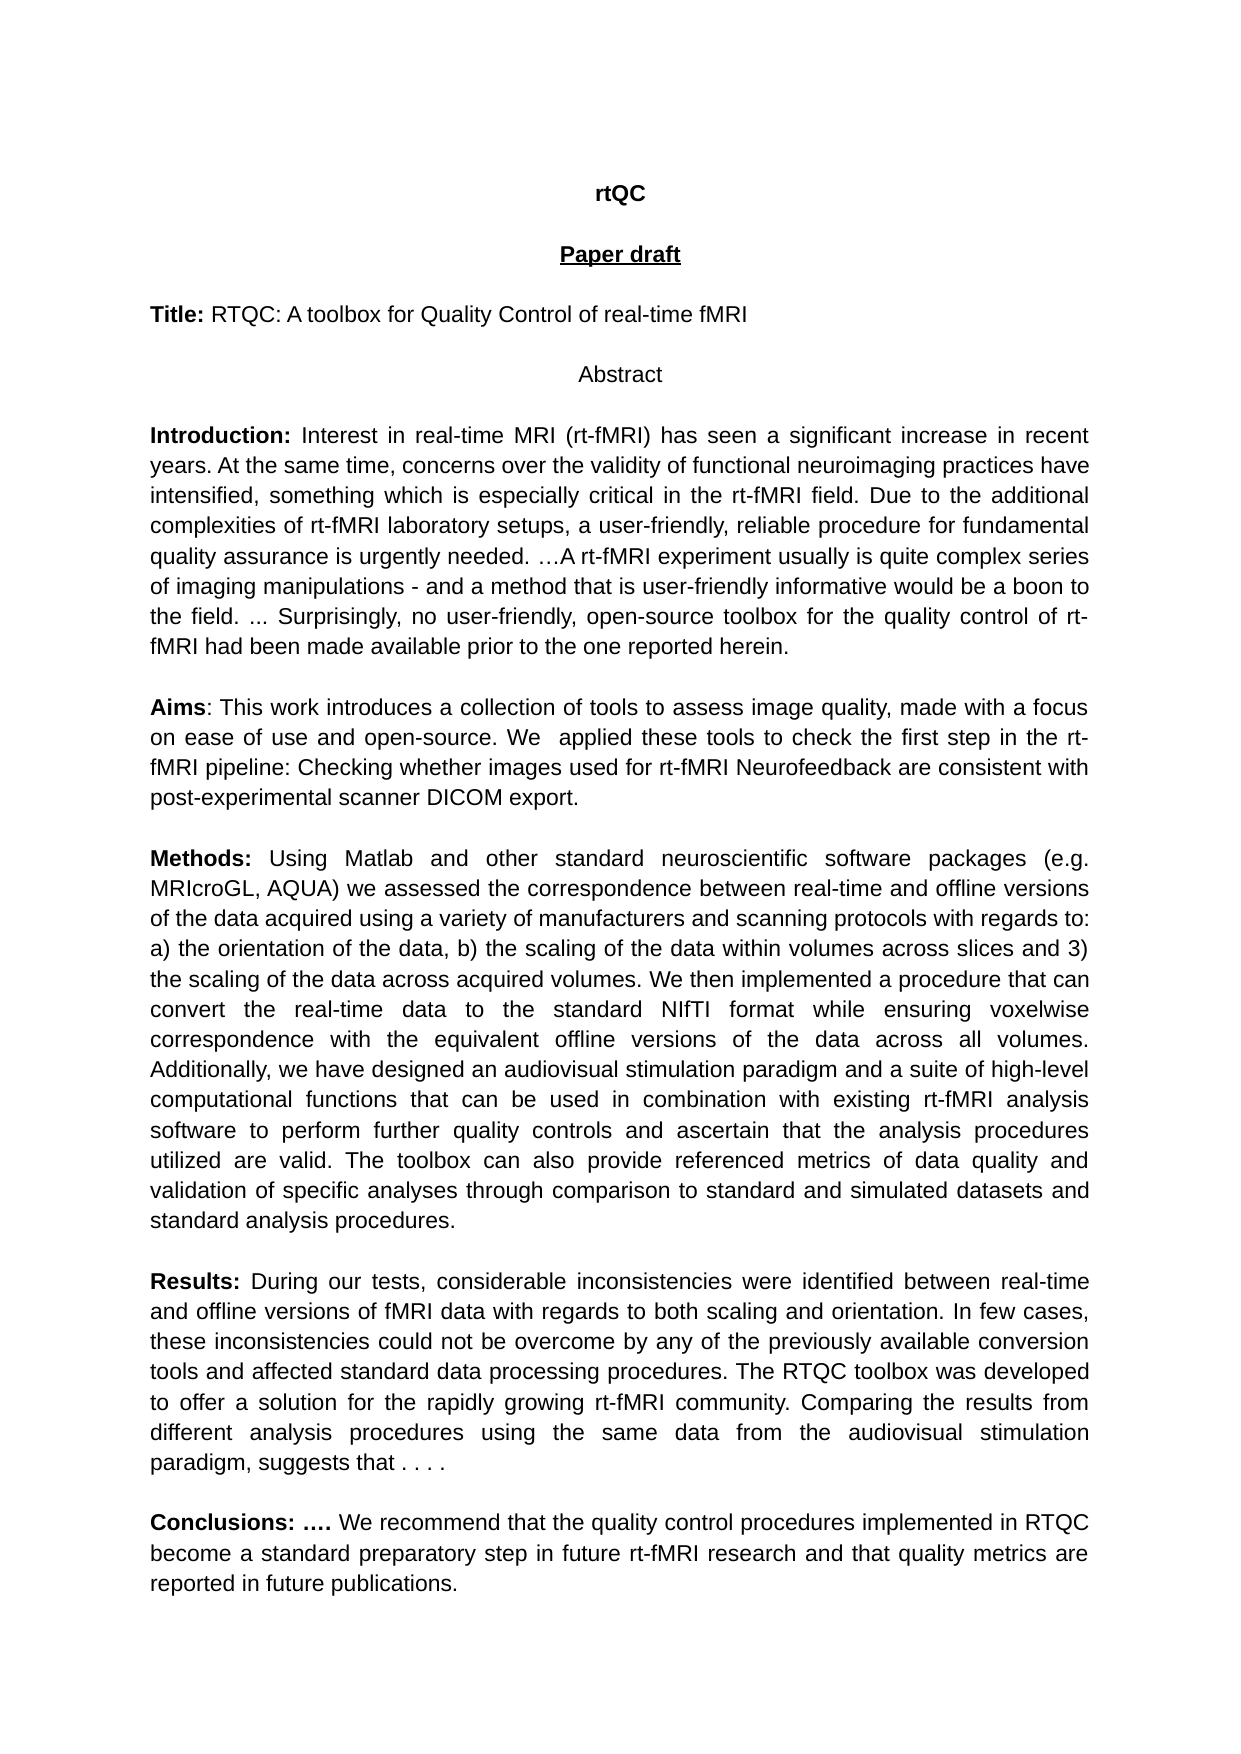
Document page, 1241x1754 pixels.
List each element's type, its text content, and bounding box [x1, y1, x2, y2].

text Methods: Using Matlab and other standard neuroscientific software packages (e.g. MRIcroGL, AQUA) we assessed the correspondence between real-time and offline versions of the data acquired using a variety of manufacturers and scanning protocols with regards to: a) the orientation of the data, b) the scaling of the data within volumes across slices and 3) the scaling of the data across acquired volumes. We then implemented a procedure that can convert the real-time data to the standard NIfTI format while ensuring voxelwise correspondence with the equivalent offline versions of the data across all volumes. Additionally, we have designed an audiovisual stimulation paradigm and a suite of high-level computational functions that can be used in combination with existing rt-fMRI analysis software to perform further quality controls and ascertain that the analysis procedures utilized are valid. The toolbox can also provide referenced metrics of data quality and validation of specific analyses through comparison to standard and simulated datasets and standard analysis procedures. [150, 845, 1090, 1234]
text Title: RTQC: A toolbox for Quality Control of real-time fMRI [150, 301, 1090, 327]
text Conclusions: …. We recommend that the quality control procedures implemented in RTQC become a standard preparatory step in future rt-fMRI research and that quality metrics are reported in future publications. [150, 1509, 1090, 1596]
text Paper draft [150, 241, 1090, 267]
text Results: During our tests, considerable inconsistencies were identified between real-time and offline versions of fMRI data with regards to both scaling and orientation. In few cases, these inconsistencies could not be overcome by any of the previously available conversion tools and affected standard data processing procedures. The RTQC toolbox was developed to offer a solution for the rapidly growing rt-fMRI community. Comparing the results from different analysis procedures using the same data from the audiovisual stimulation paradigm, suggests that . . . . [150, 1268, 1090, 1475]
text Aims: This work introduces a collection of tools to assess image quality, made with a focus on ease of use and open-source. We applied these tools to check the first step in the rt-fMRI pipeline: Checking whether images used for rt-fMRI Neurofeedback are consistent with post-experimental scanner DICOM export. [150, 694, 1090, 811]
text rtQC [150, 180, 1090, 207]
text Abstract [150, 361, 1090, 388]
text Introduction: Interest in real-time MRI (rt-fMRI) has seen a significant increase in recent years. At the same time, concerns over the validity of functional neuroimaging practices have intensified, something which is especially critical in the rt-fMRI field. Due to the additional complexities of rt-fMRI laboratory setups, a user-friendly, reliable procedure for fundamental quality assurance is urgently needed. …A rt-fMRI experiment usually is quite complex series of imaging manipulations - and a method that is user-friendly informative would be a boon to the field. ... Surprisingly, no user-friendly, open-source toolbox for the quality control of rt-fMRI had been made available prior to the one reported herein. [150, 422, 1090, 660]
